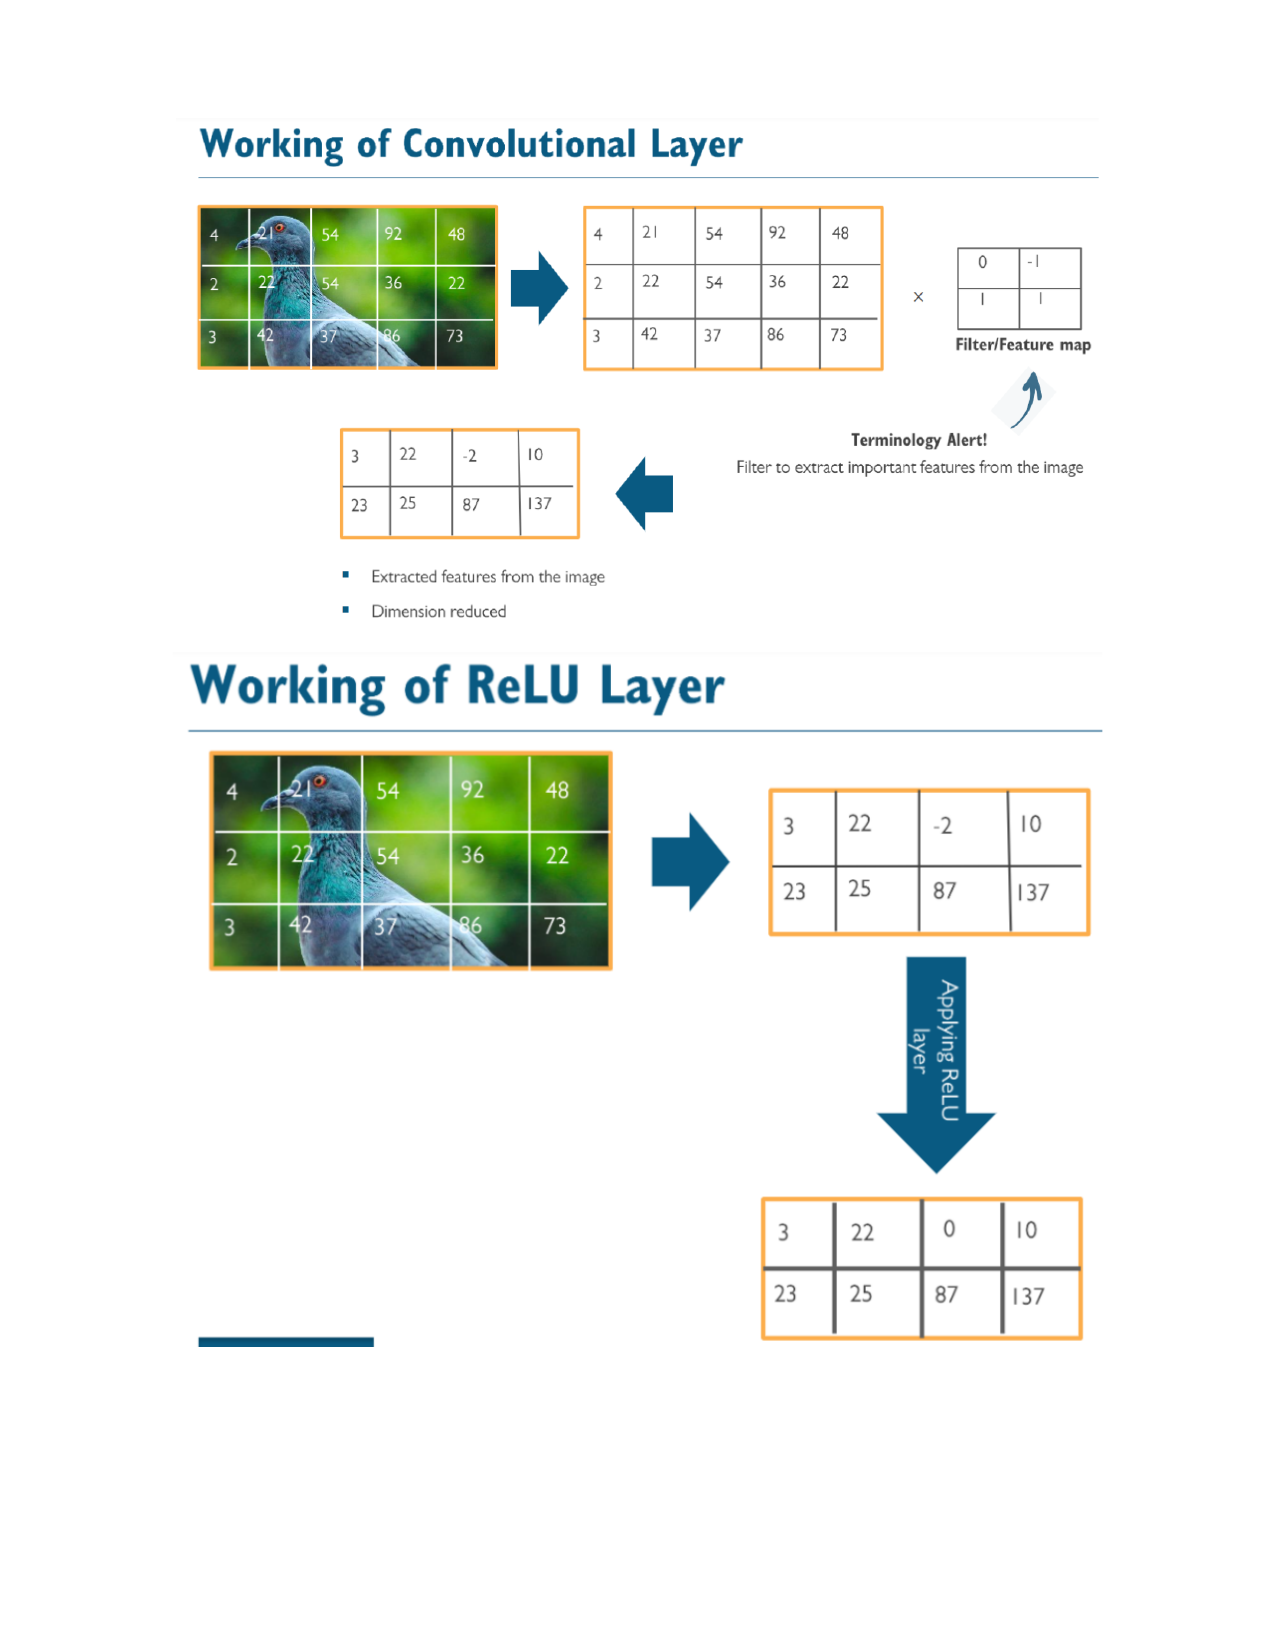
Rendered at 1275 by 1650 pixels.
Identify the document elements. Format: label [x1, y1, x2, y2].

picture [172, 652, 1103, 1347]
picture [176, 118, 1099, 624]
